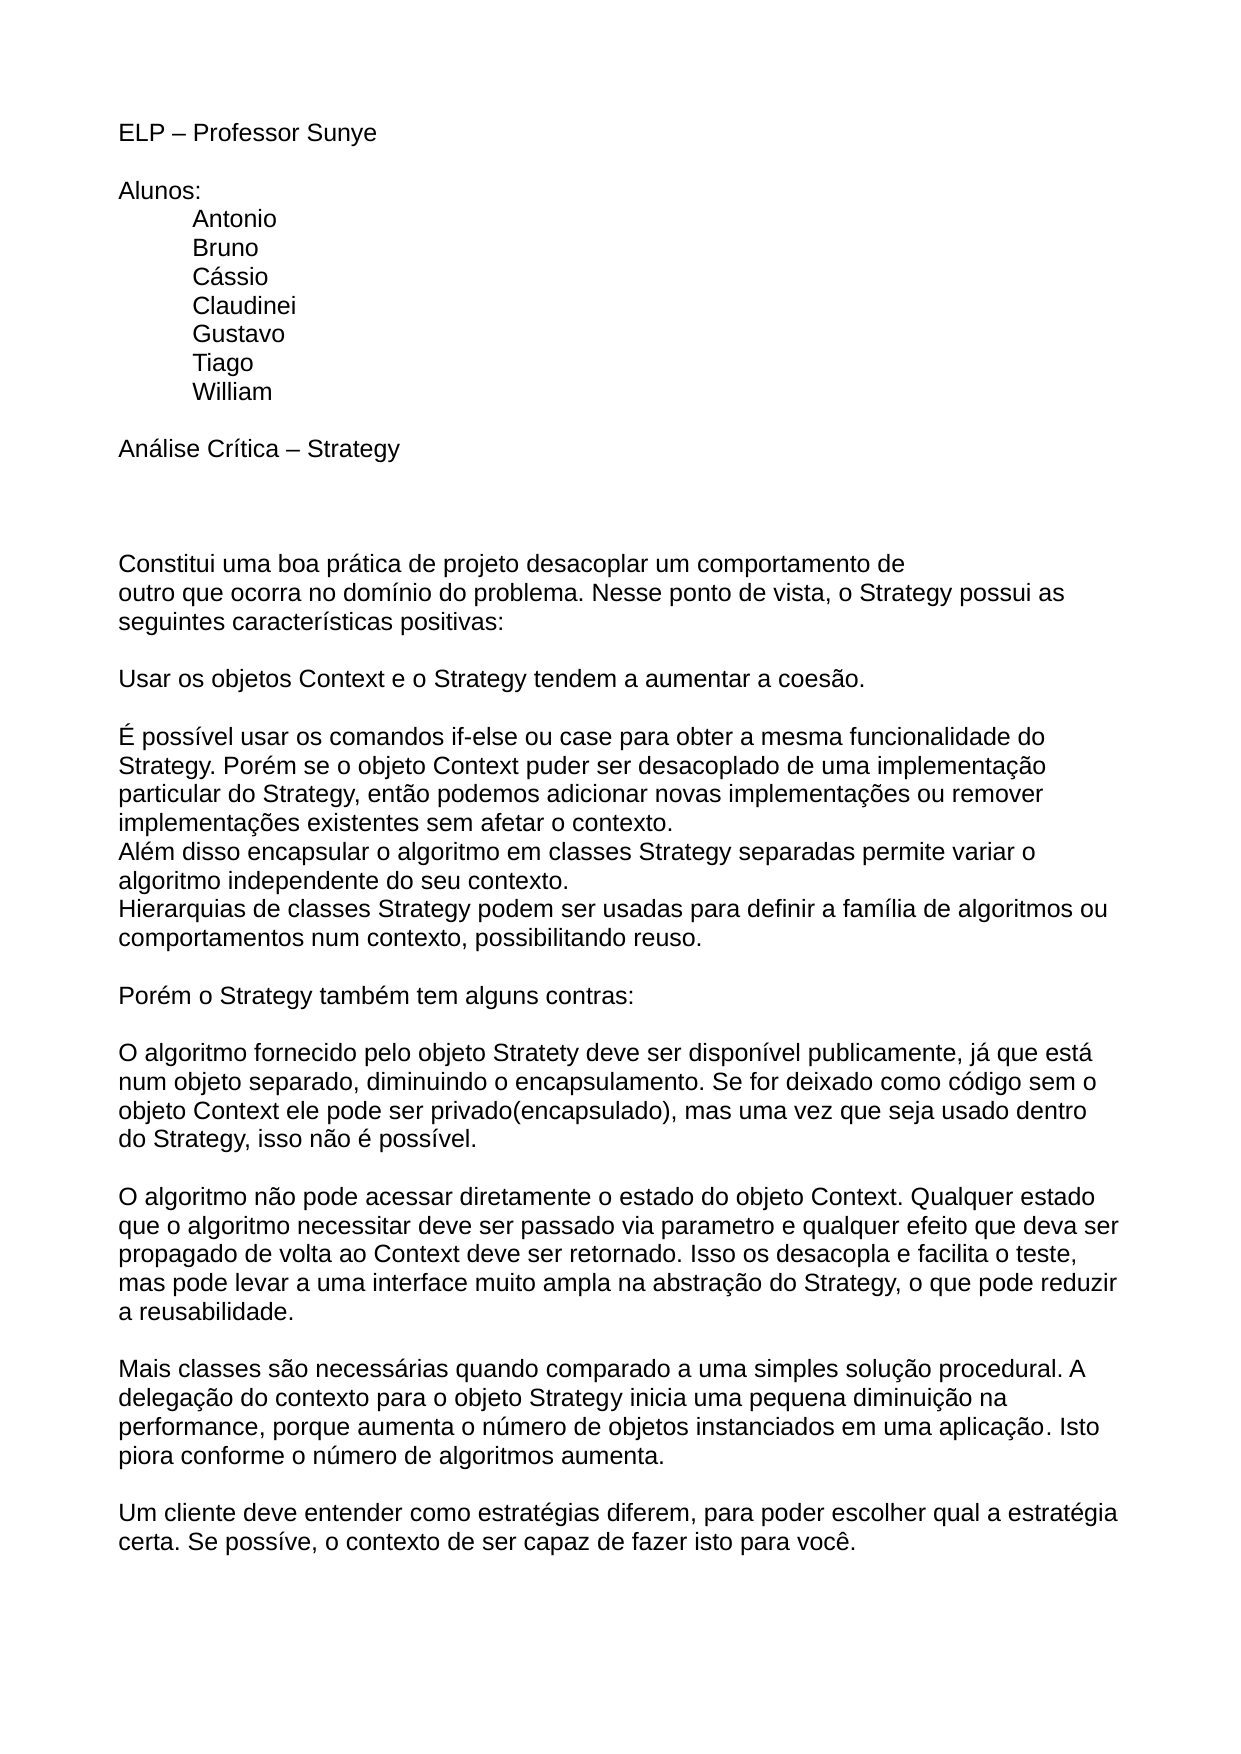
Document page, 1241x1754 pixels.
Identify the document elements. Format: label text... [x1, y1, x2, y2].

text Constitui uma boa prática de projeto desacoplar um comportamento de [118, 549, 1122, 578]
text outro que ocorra no domínio do problema. Nesse ponto de vista, o Strategy possui as seguintes características positivas: [118, 578, 1122, 636]
text Análise Crítica – Strategy [118, 434, 1122, 463]
text O algoritmo fornecido pelo objeto Stratety deve ser disponível publicamente, já que está num objeto separado, diminuindo o encapsulamento. Se for deixado como código sem o objeto Context ele pode ser privado(encapsulado), mas uma vez que seja usado dentro do Strategy, isso não é possível. [118, 1038, 1122, 1153]
text Claudinei [118, 291, 1122, 319]
text Um cliente deve entender como estratégias diferem, para poder escolher qual a estratégia certa. Se possíve, o contexto de ser capaz de fazer isto para você. [118, 1498, 1122, 1556]
text Antonio [118, 204, 1122, 233]
text Tiago [118, 348, 1122, 377]
text Mais classes são necessárias quando comparado a uma simples solução procedural. A delegação do contexto para o objeto Strategy inicia uma pequena diminuição na performance, porque aumenta o número de objetos instanciados em uma aplicação. Isto piora conforme o número de algoritmos aumenta. [118, 1354, 1122, 1469]
text ELP – Professor Sunye [118, 118, 1122, 147]
text Hierarquias de classes Strategy podem ser usadas para definir a família de algoritmos ou comportamentos num contexto, possibilitando reuso. [118, 894, 1122, 952]
text Alunos: [118, 176, 1122, 204]
text O algoritmo não pode acessar diretamente o estado do objeto Context. Qualquer estado que o algoritmo necessitar deve ser passado via parametro e qualquer efeito que deva ser propagado de volta ao Context deve ser retornado. Isso os desacopla e facilita o teste, mas pode levar a uma interface muito ampla na abstração do Strategy, o que pode reduzir a reusabilidade. [118, 1182, 1122, 1326]
text Bruno [118, 233, 1122, 262]
text Usar os objetos Context e o Strategy tendem a aumentar a coesão. [118, 664, 1122, 693]
text Gustavo [118, 319, 1122, 348]
text Porém o Strategy também tem alguns contras: [118, 981, 1122, 1009]
text Além disso encapsular o algoritmo em classes Strategy separadas permite variar o algoritmo independente do seu contexto. [118, 837, 1122, 894]
text É possível usar os comandos if-else ou case para obter a mesma funcionalidade do Strategy. Porém se o objeto Context puder ser desacoplado de uma implementação particular do Strategy, então podemos adicionar novas implementações ou remover implementações existentes sem afetar o contexto. [118, 722, 1122, 837]
text William [118, 377, 1122, 406]
text Cássio [118, 262, 1122, 291]
